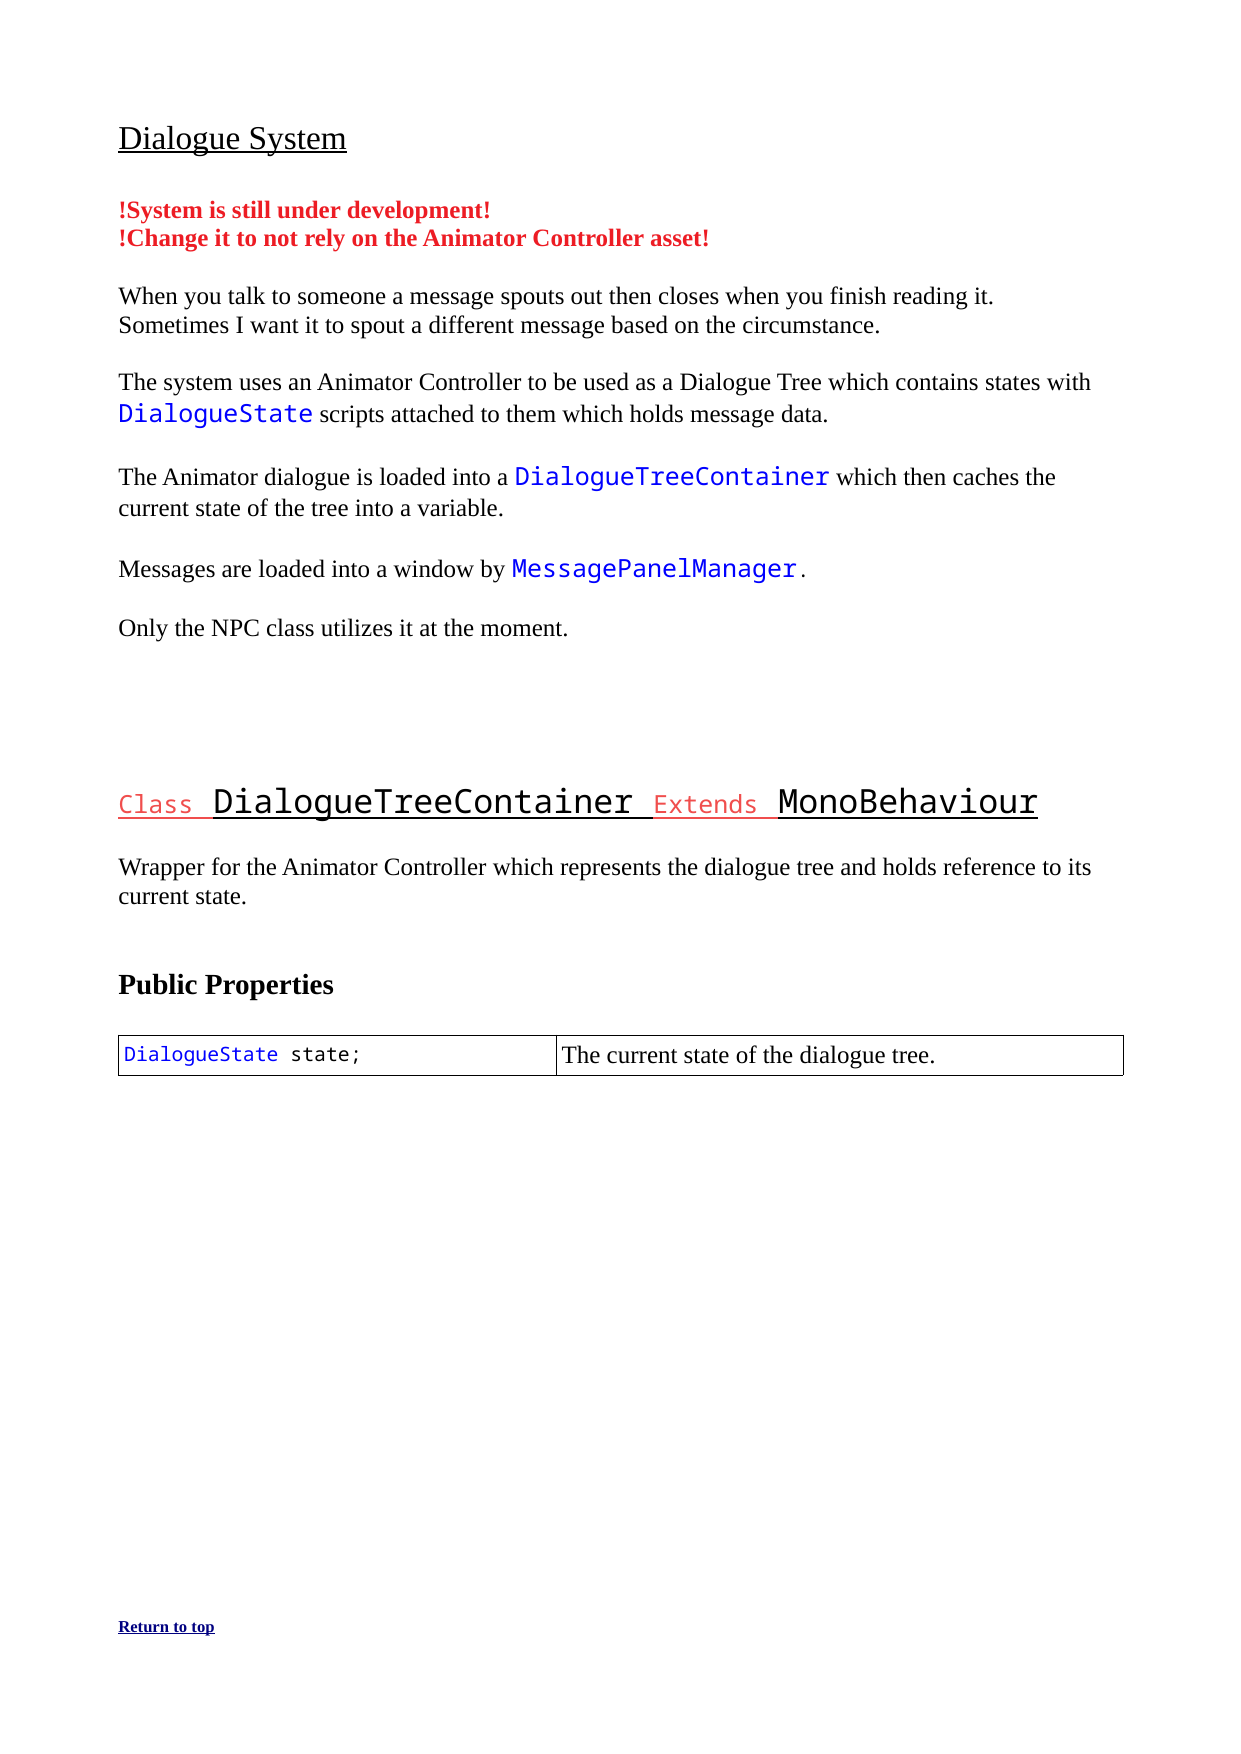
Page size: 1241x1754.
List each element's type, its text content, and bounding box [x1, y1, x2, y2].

text The Animator dialogue is loaded into a DialogueTreeContainer which then caches the current state of the tree into a variable. [118, 459, 1122, 522]
text When you talk to someone a message spouts out then closes when you finish reading it. [118, 281, 1122, 310]
text Public Properties [118, 967, 1122, 1001]
text Wrapper for the Animator Controller which represents the dialogue tree and holds reference to its current state. [118, 852, 1122, 910]
text Dialogue System [118, 118, 1122, 156]
text Class DialogueTreeContainer Extends MonoBehaviour [118, 778, 1122, 824]
text Only the NPC class utilizes it at the moment. [118, 613, 1122, 642]
table_header DialogueState state; [119, 1036, 556, 1075]
text Messages are loaded into a window by MessagePanelManager. [118, 550, 1122, 584]
text Sometimes I want it to spout a different message based on the circumstance. [118, 310, 1122, 338]
text The system uses an Animator Controller to be used as a Dialogue Tree which contains states with DialogueState scripts attached to them which holds message data. [118, 367, 1122, 430]
table_header The current state of the dialogue tree. [557, 1036, 1123, 1075]
text !System is still under development! [118, 195, 1122, 223]
text !Change it to not rely on the Animator Controller asset! [118, 223, 1122, 252]
